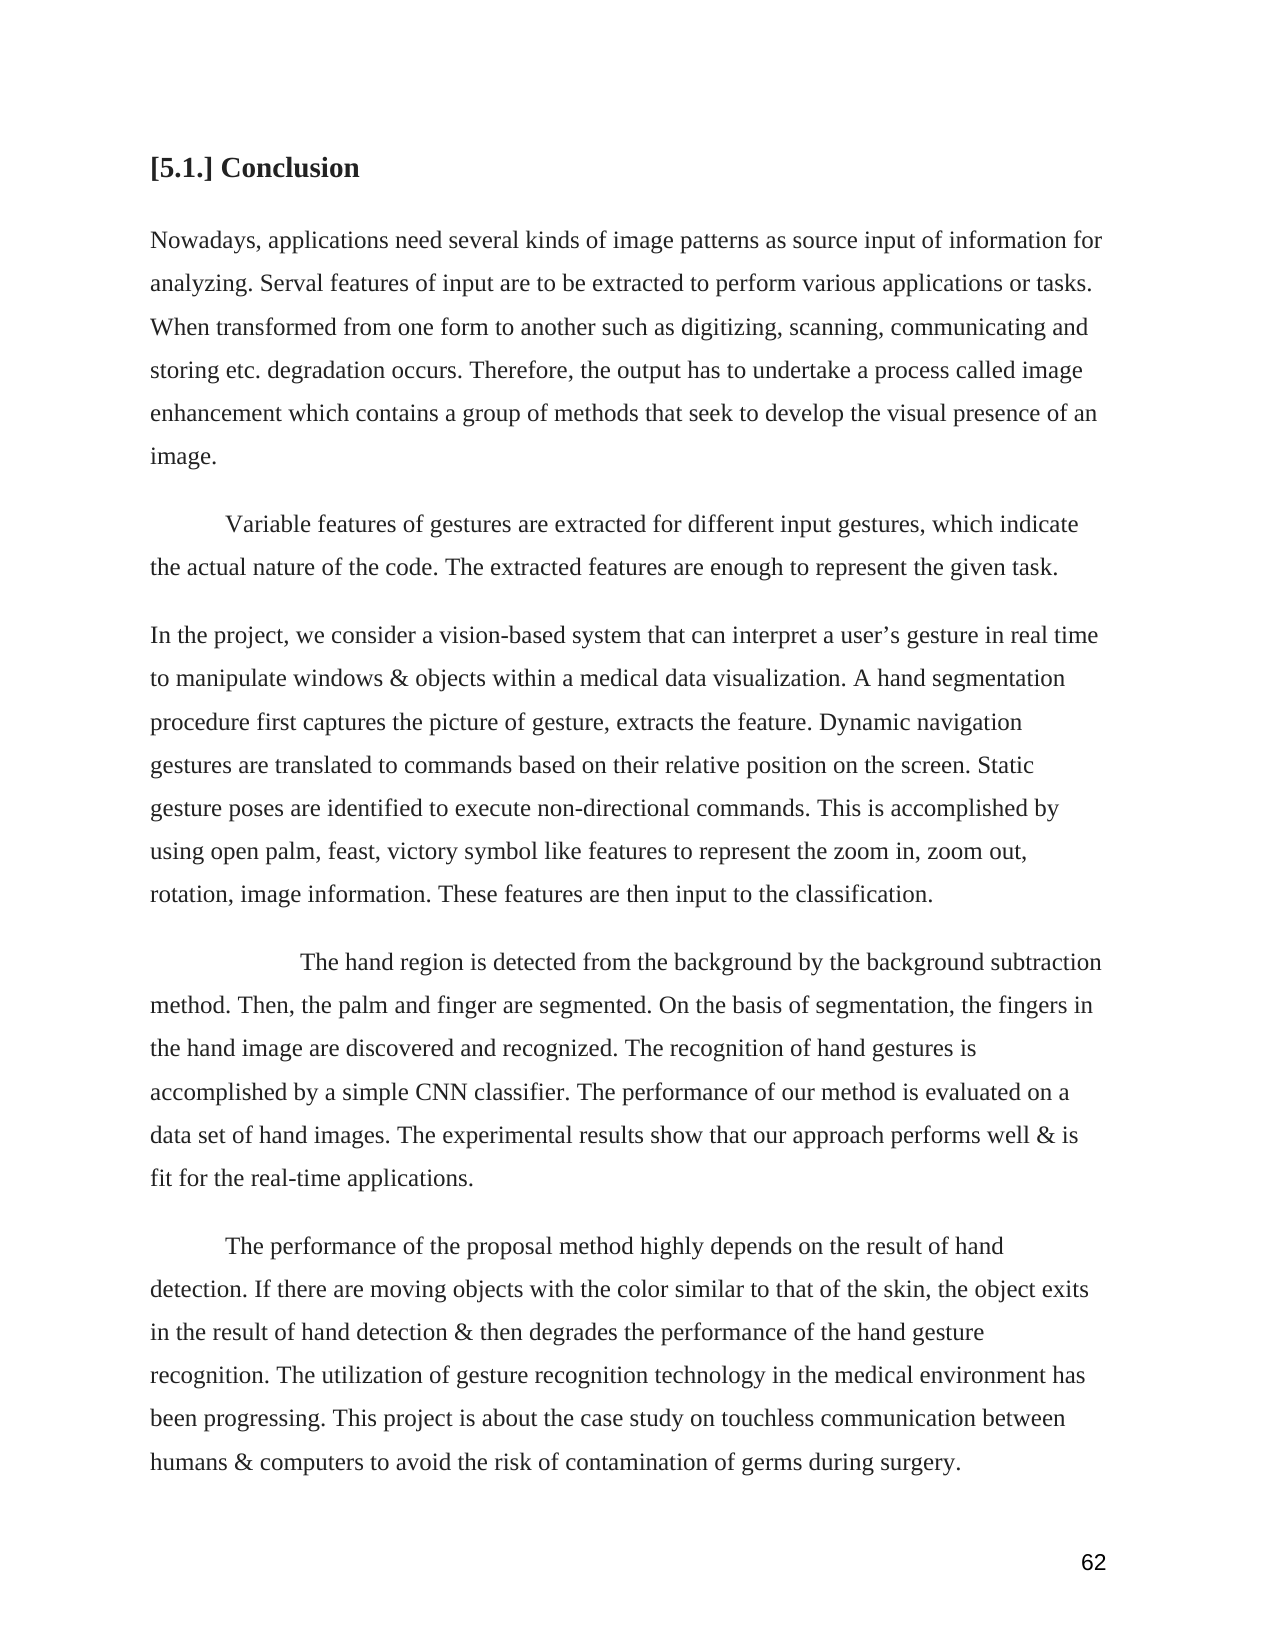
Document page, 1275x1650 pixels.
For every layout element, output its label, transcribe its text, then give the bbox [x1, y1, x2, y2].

text [5.1.] Conclusion [150, 150, 1106, 183]
text Nowadays, applications need several kinds of image patterns as source input of information for analyzing. Serval features of input are to be extracted to perform various applications or tasks. When transformed from one form to another such as digitizing, scanning, communicating and storing etc. degradation occurs. Therefore, the output has to undertake a process called image enhancement which contains a group of methods that seek to develop the visual presence of an image. [150, 225, 1106, 470]
text The performance of the proposal method highly depends on the result of hand detection. If there are moving objects with the color similar to that of the skin, the object exits in the result of hand detection & then degrades the performance of the hand gesture recognition. The utilization of gesture recognition technology in the medical environment has been progressing. This project is about the case study on touchless communication between humans & computers to avoid the risk of contamination of germs during surgery. [150, 1231, 1106, 1475]
text Variable features of gestures are extracted for different input gestures, which indicate the actual nature of the code. The extracted features are enough to represent the given task. [150, 509, 1106, 581]
text In the project, we consider a vision-based system that can interpret a user’s gesture in real time to manipulate windows & objects within a medical data visualization. A hand segmentation procedure first captures the picture of gesture, extracts the feature. Dynamic navigation gestures are translated to commands based on their relative position on the screen. Static gesture poses are identified to execute non-directional commands. This is accomplished by using open palm, feast, victory symbol like features to represent the zoom in, zoom out, rotation, image information. These features are then input to the classification. [150, 620, 1106, 908]
text The hand region is detected from the background by the background subtraction method. Then, the palm and finger are segmented. On the basis of segmentation, the fingers in the hand image are discovered and recognized. The recognition of hand gestures is accomplished by a simple CNN classifier. The performance of our method is evaluated on a data set of hand images. The experimental results show that our approach performs well & is fit for the real-time applications. [150, 947, 1106, 1192]
